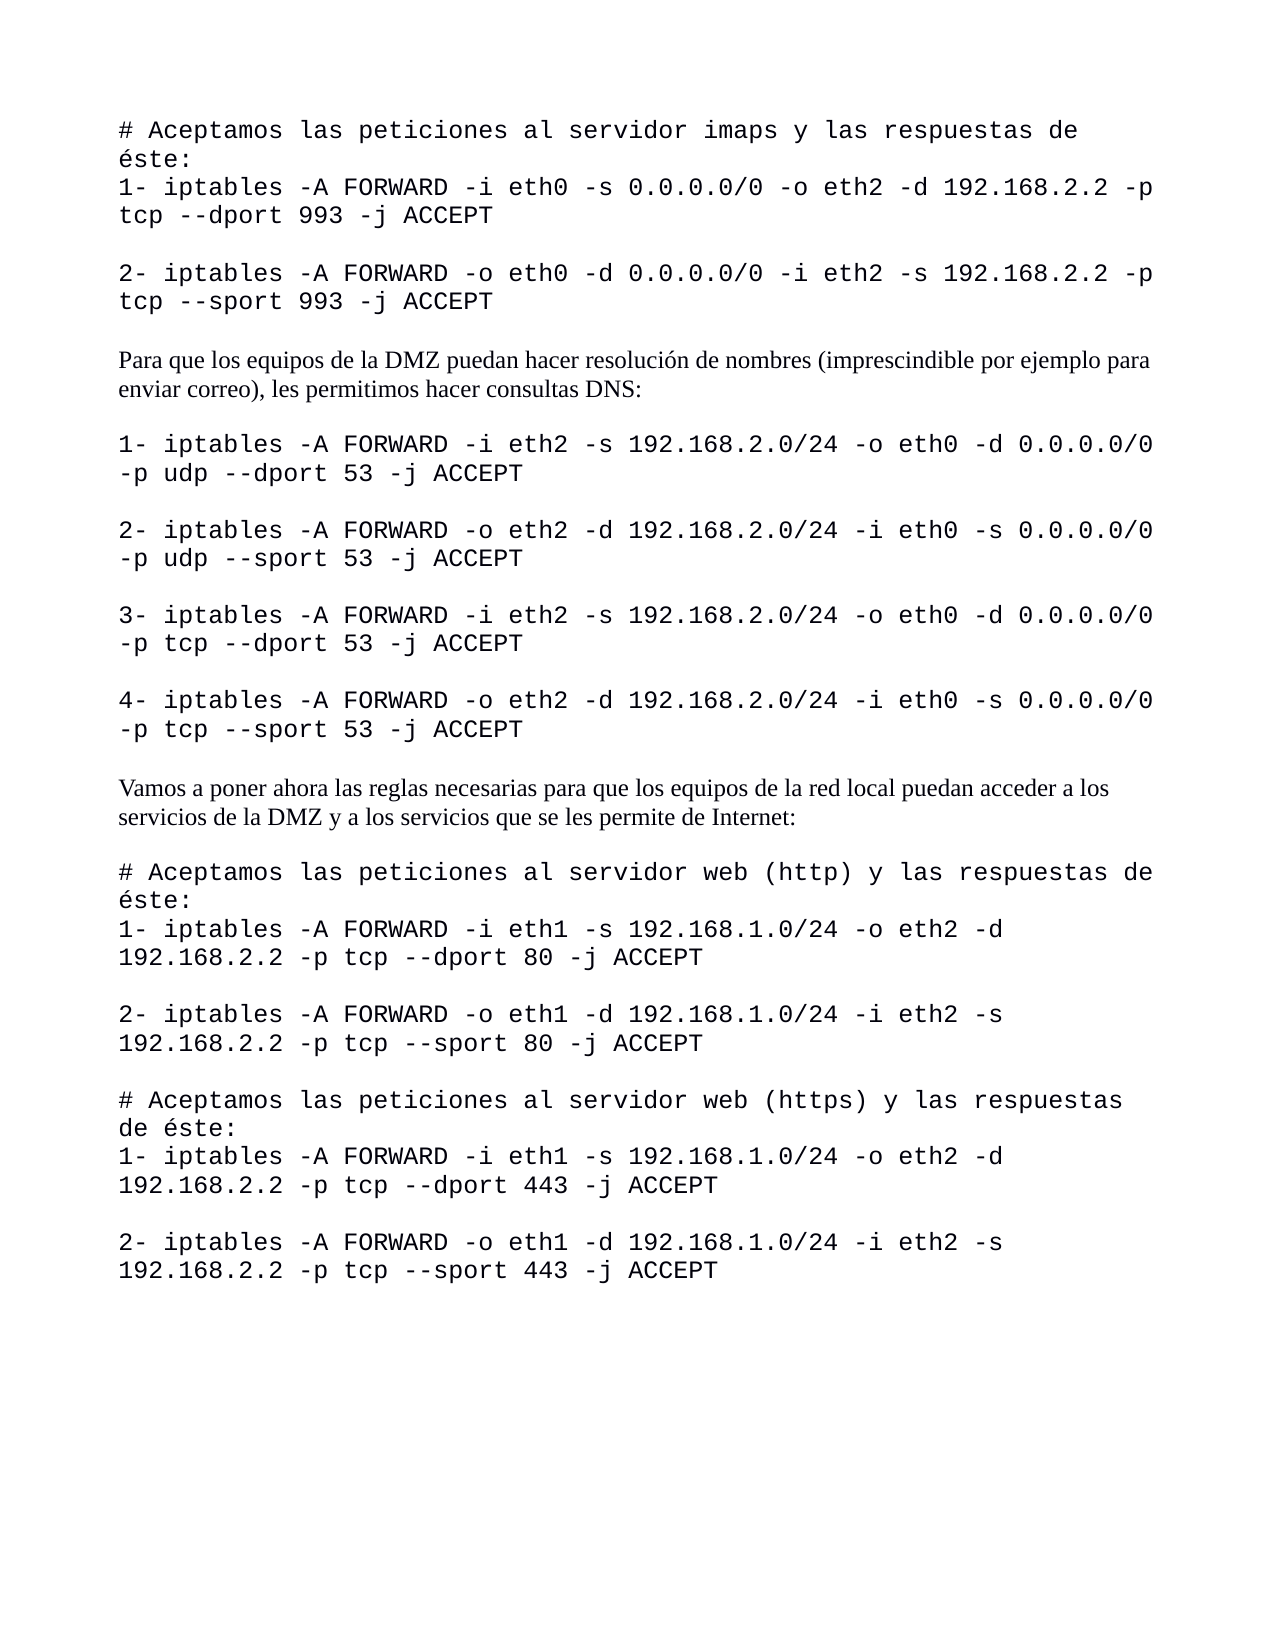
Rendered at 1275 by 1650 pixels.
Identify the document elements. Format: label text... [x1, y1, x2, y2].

text # Aceptamos las peticiones al servidor web (https) y las respuestas de éste: [118, 1087, 1157, 1144]
text Para que los equipos de la DMZ puedan hacer resolución de nombres (imprescindible por ejemplo para enviar correo), les permitimos hacer consultas DNS: [118, 346, 1157, 403]
text 4- iptables -A FORWARD -o eth2 -d 192.168.2.0/24 -i eth0 -s 0.0.0.0/0 -p tcp --sport 53 -j ACCEPT [118, 688, 1157, 745]
text 2- iptables -A FORWARD -o eth0 -d 0.0.0.0/0 -i eth2 -s 192.168.2.2 -p tcp --sport 993 -j ACCEPT [118, 260, 1157, 317]
text 1- iptables -A FORWARD -i eth1 -s 192.168.1.0/24 -o eth2 -d 192.168.2.2 -p tcp --dport 80 -j ACCEPT [118, 916, 1157, 973]
text Vamos a poner ahora las reglas necesarias para que los equipos de la red local puedan acceder a los servicios de la DMZ y a los servicios que se les permite de Internet: [118, 773, 1157, 831]
text 1- iptables -A FORWARD -i eth2 -s 192.168.2.0/24 -o eth0 -d 0.0.0.0/0 -p udp --dport 53 -j ACCEPT [118, 432, 1157, 488]
text # Aceptamos las peticiones al servidor imaps y las respuestas de éste: [118, 118, 1157, 175]
text # Aceptamos las peticiones al servidor web (http) y las respuestas de éste: [118, 860, 1157, 916]
text 2- iptables -A FORWARD -o eth1 -d 192.168.1.0/24 -i eth2 -s 192.168.2.2 -p tcp --sport 80 -j ACCEPT [118, 1002, 1157, 1058]
text 2- iptables -A FORWARD -o eth1 -d 192.168.1.0/24 -i eth2 -s 192.168.2.2 -p tcp --sport 443 -j ACCEPT [118, 1229, 1157, 1286]
text 1- iptables -A FORWARD -i eth0 -s 0.0.0.0/0 -o eth2 -d 192.168.2.2 -p tcp --dport 993 -j ACCEPT [118, 175, 1157, 231]
text 1- iptables -A FORWARD -i eth1 -s 192.168.1.0/24 -o eth2 -d 192.168.2.2 -p tcp --dport 443 -j ACCEPT [118, 1144, 1157, 1201]
text 2- iptables -A FORWARD -o eth2 -d 192.168.2.0/24 -i eth0 -s 0.0.0.0/0 -p udp --sport 53 -j ACCEPT [118, 517, 1157, 574]
text 3- iptables -A FORWARD -i eth2 -s 192.168.2.0/24 -o eth0 -d 0.0.0.0/0 -p tcp --dport 53 -j ACCEPT [118, 603, 1157, 659]
